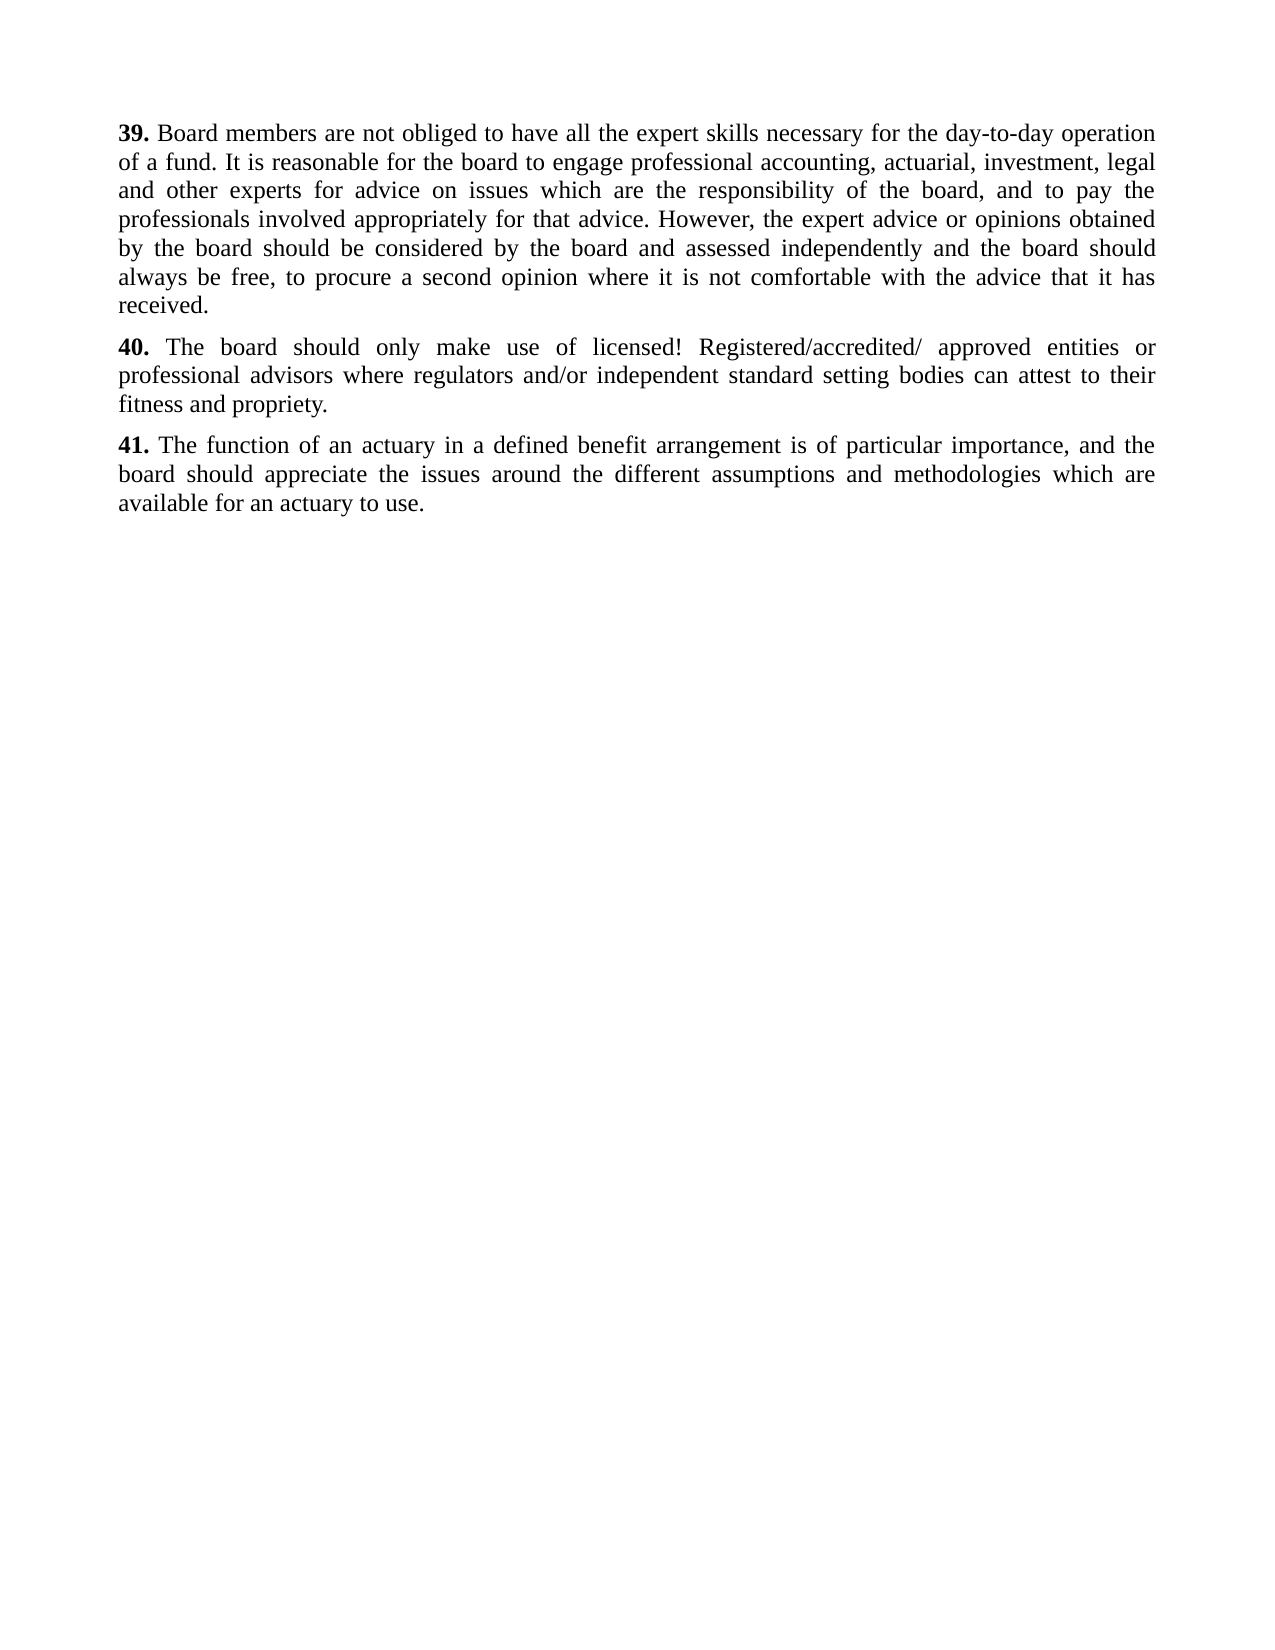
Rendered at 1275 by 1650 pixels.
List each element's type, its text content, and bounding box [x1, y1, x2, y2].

text 41. The function of an actuary in a defined benefit arrangement is of particular importance, and the board should appreciate the issues around the different assumptions and methodologies which are available for an actuary to use. [118, 431, 1157, 517]
text 40. The board should only make use of licensed! Registered/accredited/ approved entities or professional advisors where regulators and/or independent standard setting bodies can attest to their fitness and propriety. [118, 332, 1157, 418]
text 39. Board members are not obliged to have all the expert skills necessary for the day-to-day operation of a fund. It is reasonable for the board to engage professional accounting, actuarial, investment, legal and other experts for advice on issues which are the responsibility of the board, and to pay the professionals involved appropriately for that advice. However, the expert advice or opinions obtained by the board should be considered by the board and assessed independently and the board should always be free, to procure a second opinion where it is not comfortable with the advice that it has received. [118, 118, 1157, 319]
